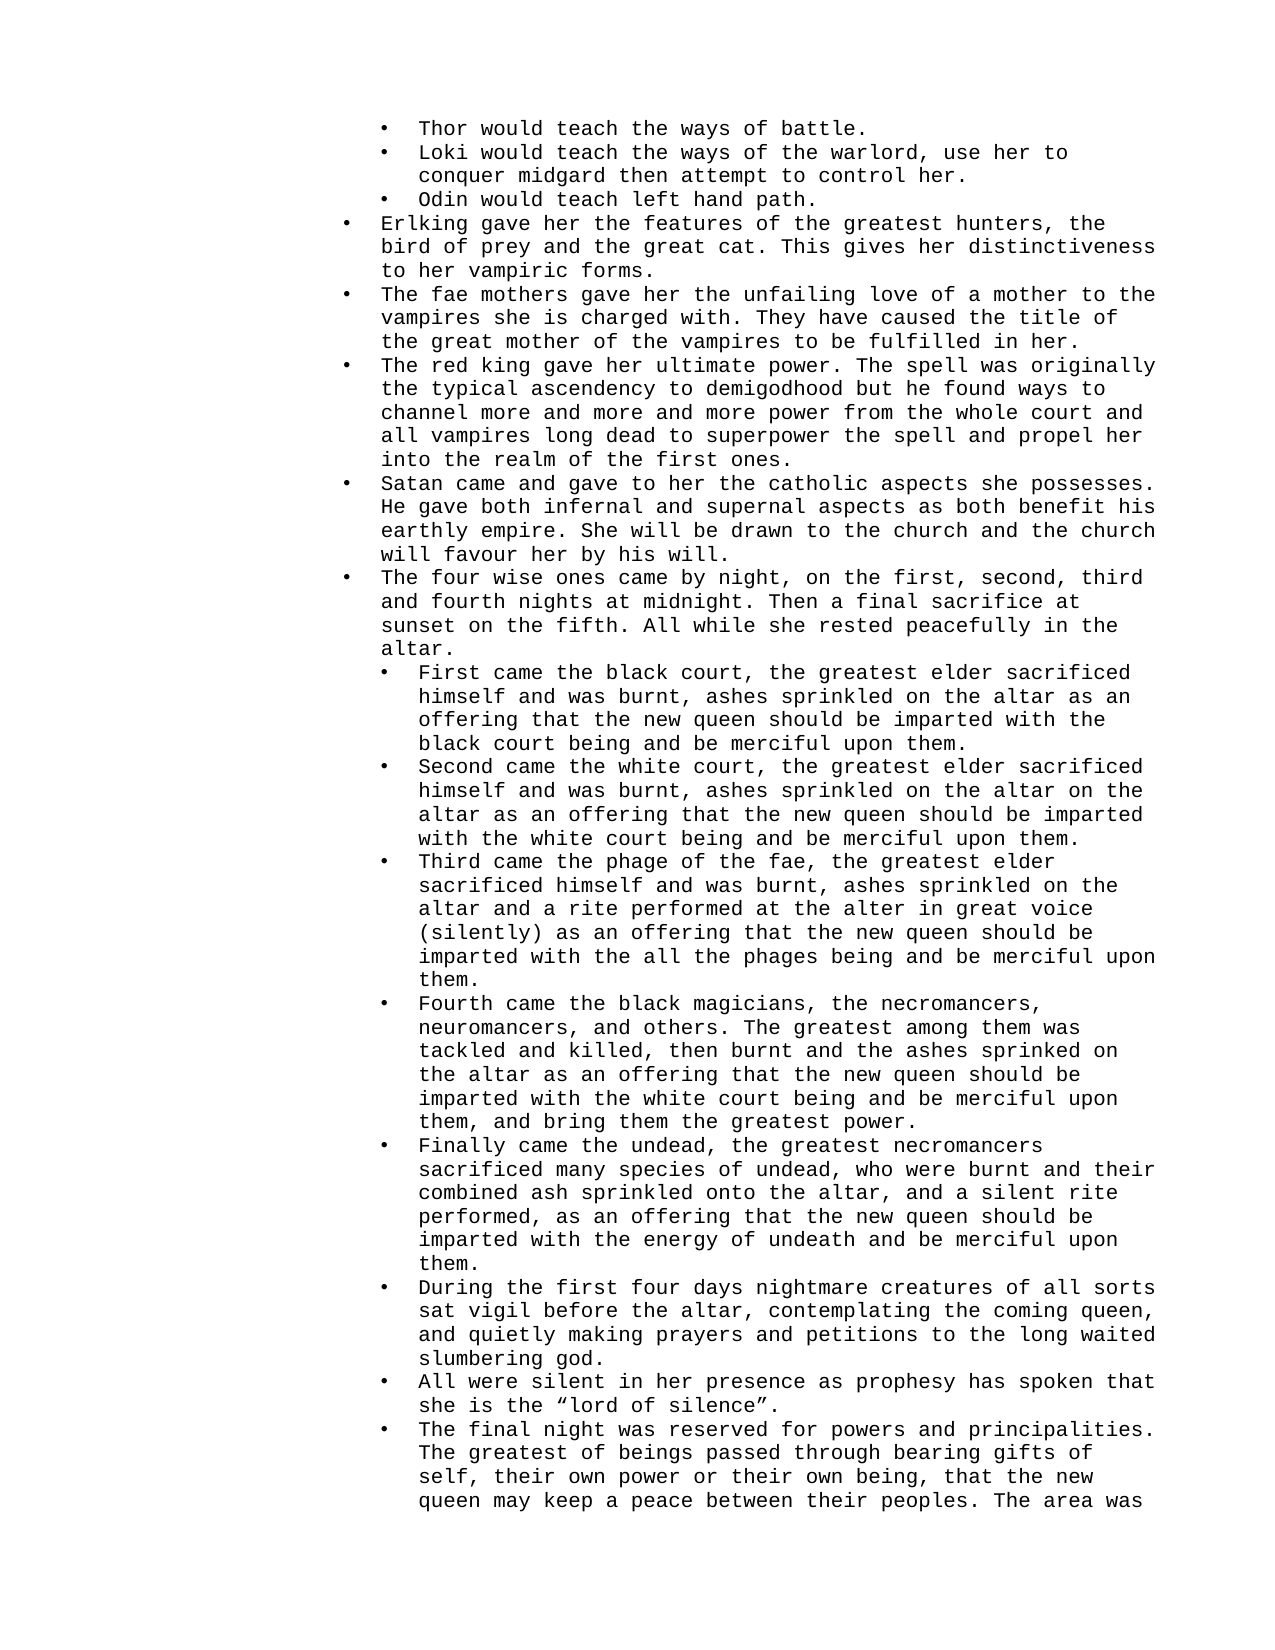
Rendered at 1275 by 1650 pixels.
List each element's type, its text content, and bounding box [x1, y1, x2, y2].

list Fourth came the black magicians, the necromancers, neuromancers, and others. The greatest among them was tackled and killed, then burnt and the ashes sprinked on the altar as an offering that the new queen should be imparted with the white court being and be merciful upon them, and bring them the greatest power. [381, 993, 1157, 1135]
list The four wise ones came by night, on the first, second, third and fourth nights at midnight. Then a final sacrifice at sunset on the fifth. All while she rested peacefully in the altar. [343, 567, 1157, 662]
list The final night was reserved for powers and principalities. The greatest of beings passed through bearing gifts of self, their own power or their own being, that the new queen may keep a peace between their peoples. The area was [381, 1419, 1157, 1513]
list Satan came and gave to her the catholic aspects she possesses. He gave both infernal and supernal aspects as both benefit his earthly empire. She will be drawn to the church and the church will favour her by his will. [343, 473, 1157, 567]
list Erlking gave her the features of the greatest hunters, the bird of prey and the great cat. This gives her distinctiveness to her vampiric forms. [343, 213, 1157, 284]
list Third came the phage of the fae, the greatest elder sacrificed himself and was burnt, ashes sprinkled on the altar and a rite performed at the alter in great voice (silently) as an offering that the new queen should be imparted with the all the phages being and be merciful upon them. [381, 851, 1157, 993]
list Thor would teach the ways of battle. [381, 118, 1157, 142]
list Finally came the undead, the greatest necromancers sacrificed many species of undead, who were burnt and their combined ash sprinkled onto the altar, and a silent rite performed, as an offering that the new queen should be imparted with the energy of undeath and be merciful upon them. [381, 1135, 1157, 1277]
list Odin would teach left hand path. [381, 189, 1157, 213]
list All were silent in her presence as prophesy has spoken that she is the “lord of silence”. [381, 1371, 1157, 1419]
list Loki would teach the ways of the warlord, use her to conquer midgard then attempt to control her. [381, 142, 1157, 189]
list The red king gave her ultimate power. The spell was originally the typical ascendency to demigodhood but he found ways to channel more and more and more power from the whole court and all vampires long dead to superpower the spell and propel her into the realm of the first ones. [343, 354, 1157, 473]
list The fae mothers gave her the unfailing love of a mother to the vampires she is charged with. They have caused the title of the great mother of the vampires to be fulfilled in her. [343, 284, 1157, 354]
list Second came the white court, the greatest elder sacrificed himself and was burnt, ashes sprinkled on the altar on the altar as an offering that the new queen should be imparted with the white court being and be merciful upon them. [381, 757, 1157, 851]
list First came the black court, the greatest elder sacrificed himself and was burnt, ashes sprinkled on the altar as an offering that the new queen should be imparted with the black court being and be merciful upon them. [381, 662, 1157, 757]
list During the first four days nightmare creatures of all sorts sat vigil before the altar, contemplating the coming queen, and quietly making prayers and petitions to the long waited slumbering god. [381, 1277, 1157, 1371]
